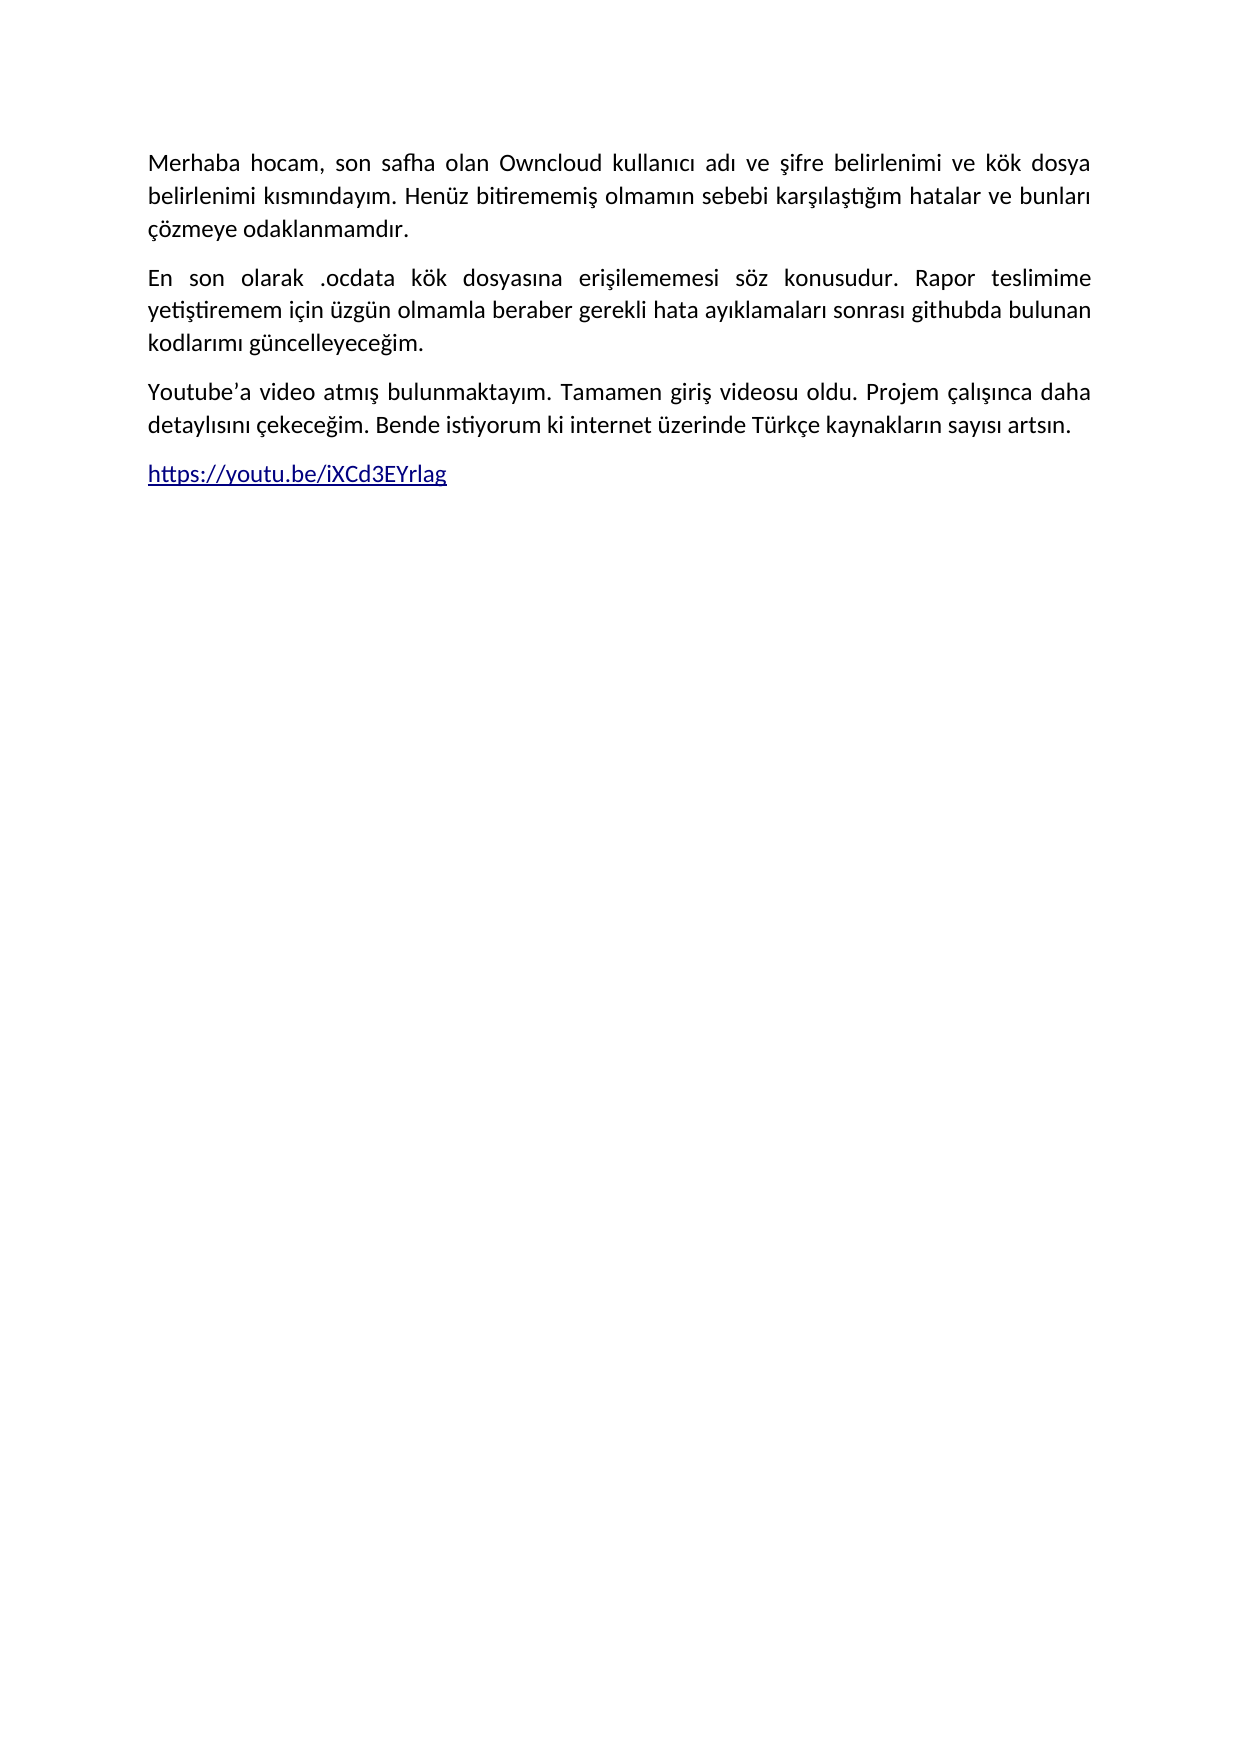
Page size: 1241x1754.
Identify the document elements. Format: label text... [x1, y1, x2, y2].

text Merhaba hocam, son safha olan Owncloud kullanıcı adı ve şifre belirlenimi ve kök dosya belirlenimi kısmındayım. Henüz bitirememiş olmamın sebebi karşılaştığım hatalar ve bunları çözmeye odaklanmamdır. [148, 148, 1093, 243]
text https://youtu.be/iXCd3EYrlag [148, 458, 1093, 489]
text Youtube’a video atmış bulunmaktayım. Tamamen giriş videosu oldu. Projem çalışınca daha detaylısını çekeceğim. Bende istiyorum ki internet üzerinde Türkçe kaynakların sayısı artsın. [148, 377, 1093, 440]
text En son olarak .ocdata kök dosyasına erişilememesi söz konusudur. Rapor teslimime yetiştiremem için üzgün olmamla beraber gerekli hata ayıklamaları sonrası githubda bulunan kodlarımı güncelleyeceğim. [148, 262, 1093, 358]
